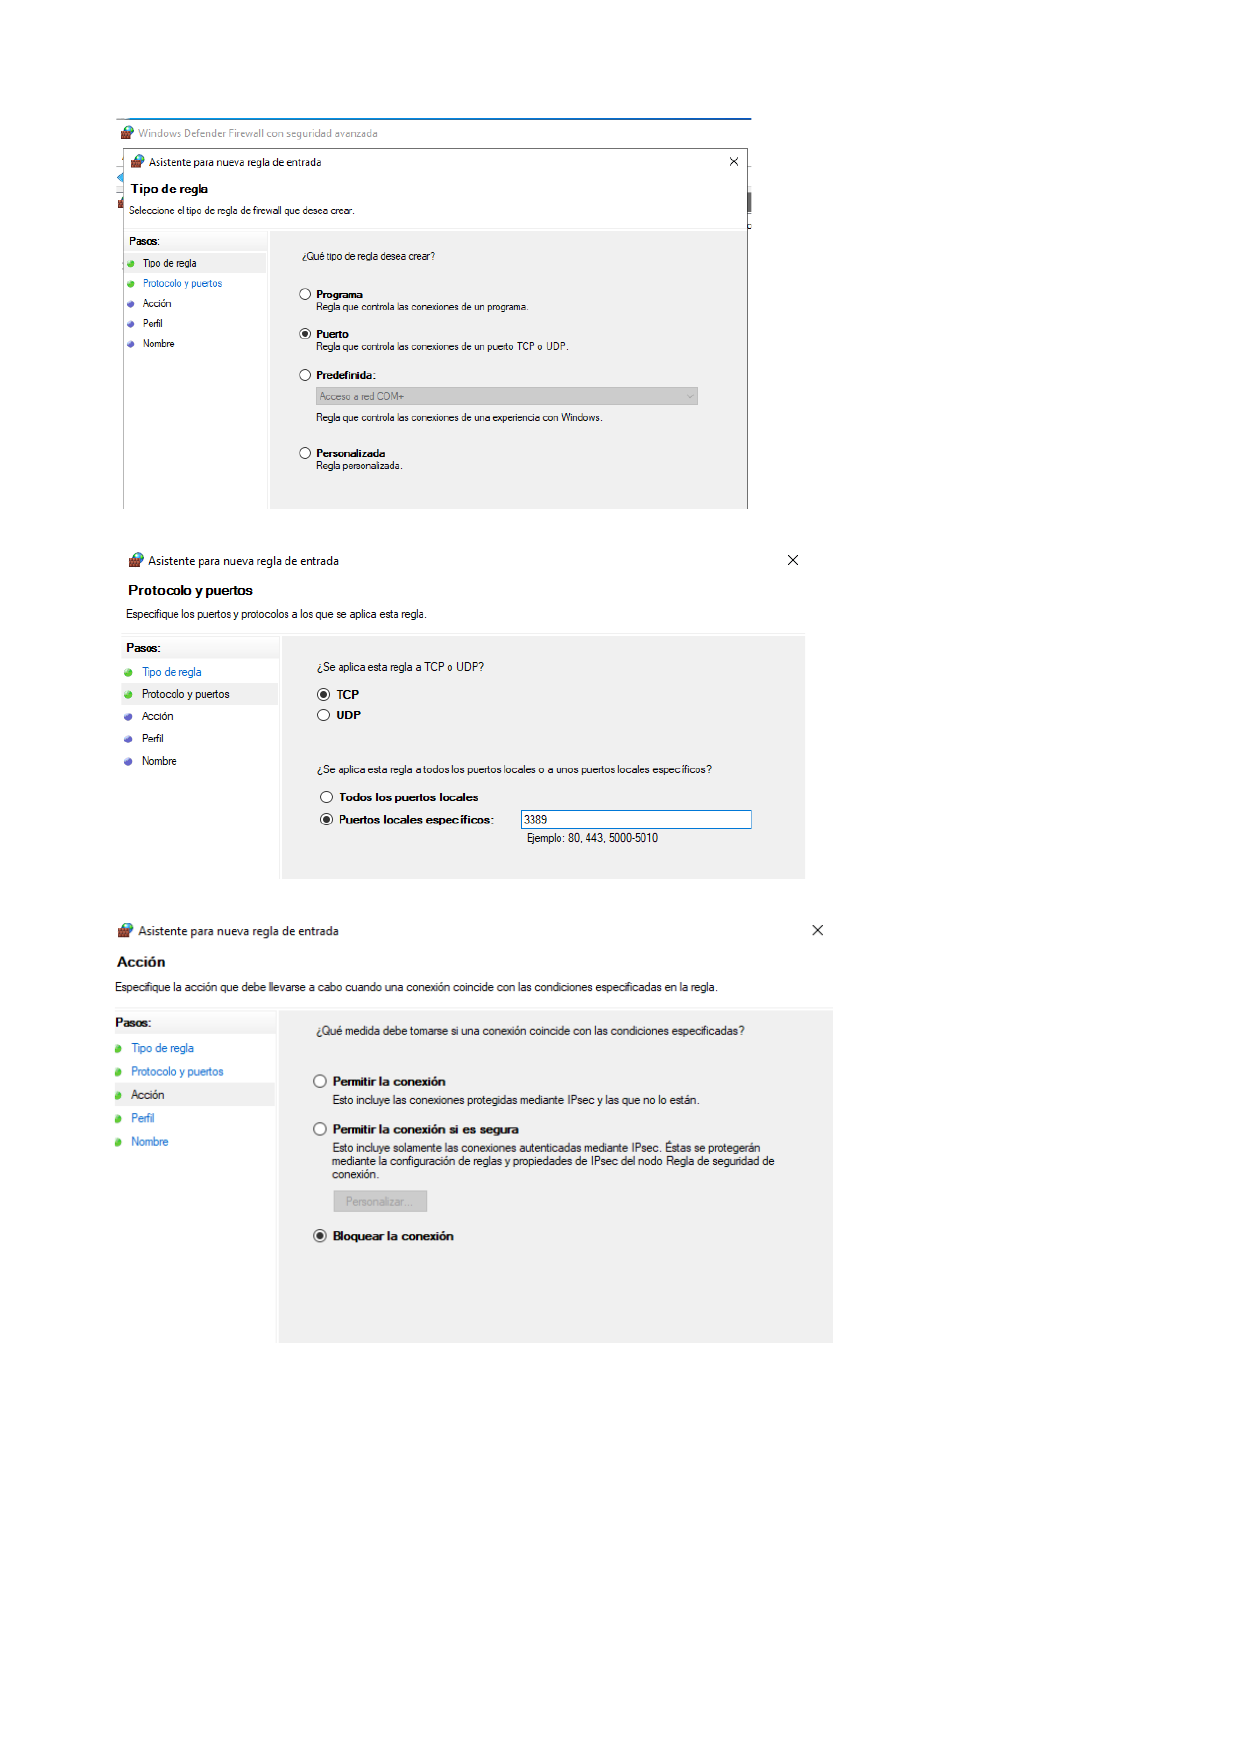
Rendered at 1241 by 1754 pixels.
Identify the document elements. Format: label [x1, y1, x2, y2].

picture [116, 118, 752, 509]
picture [114, 923, 833, 1343]
picture [121, 549, 806, 879]
